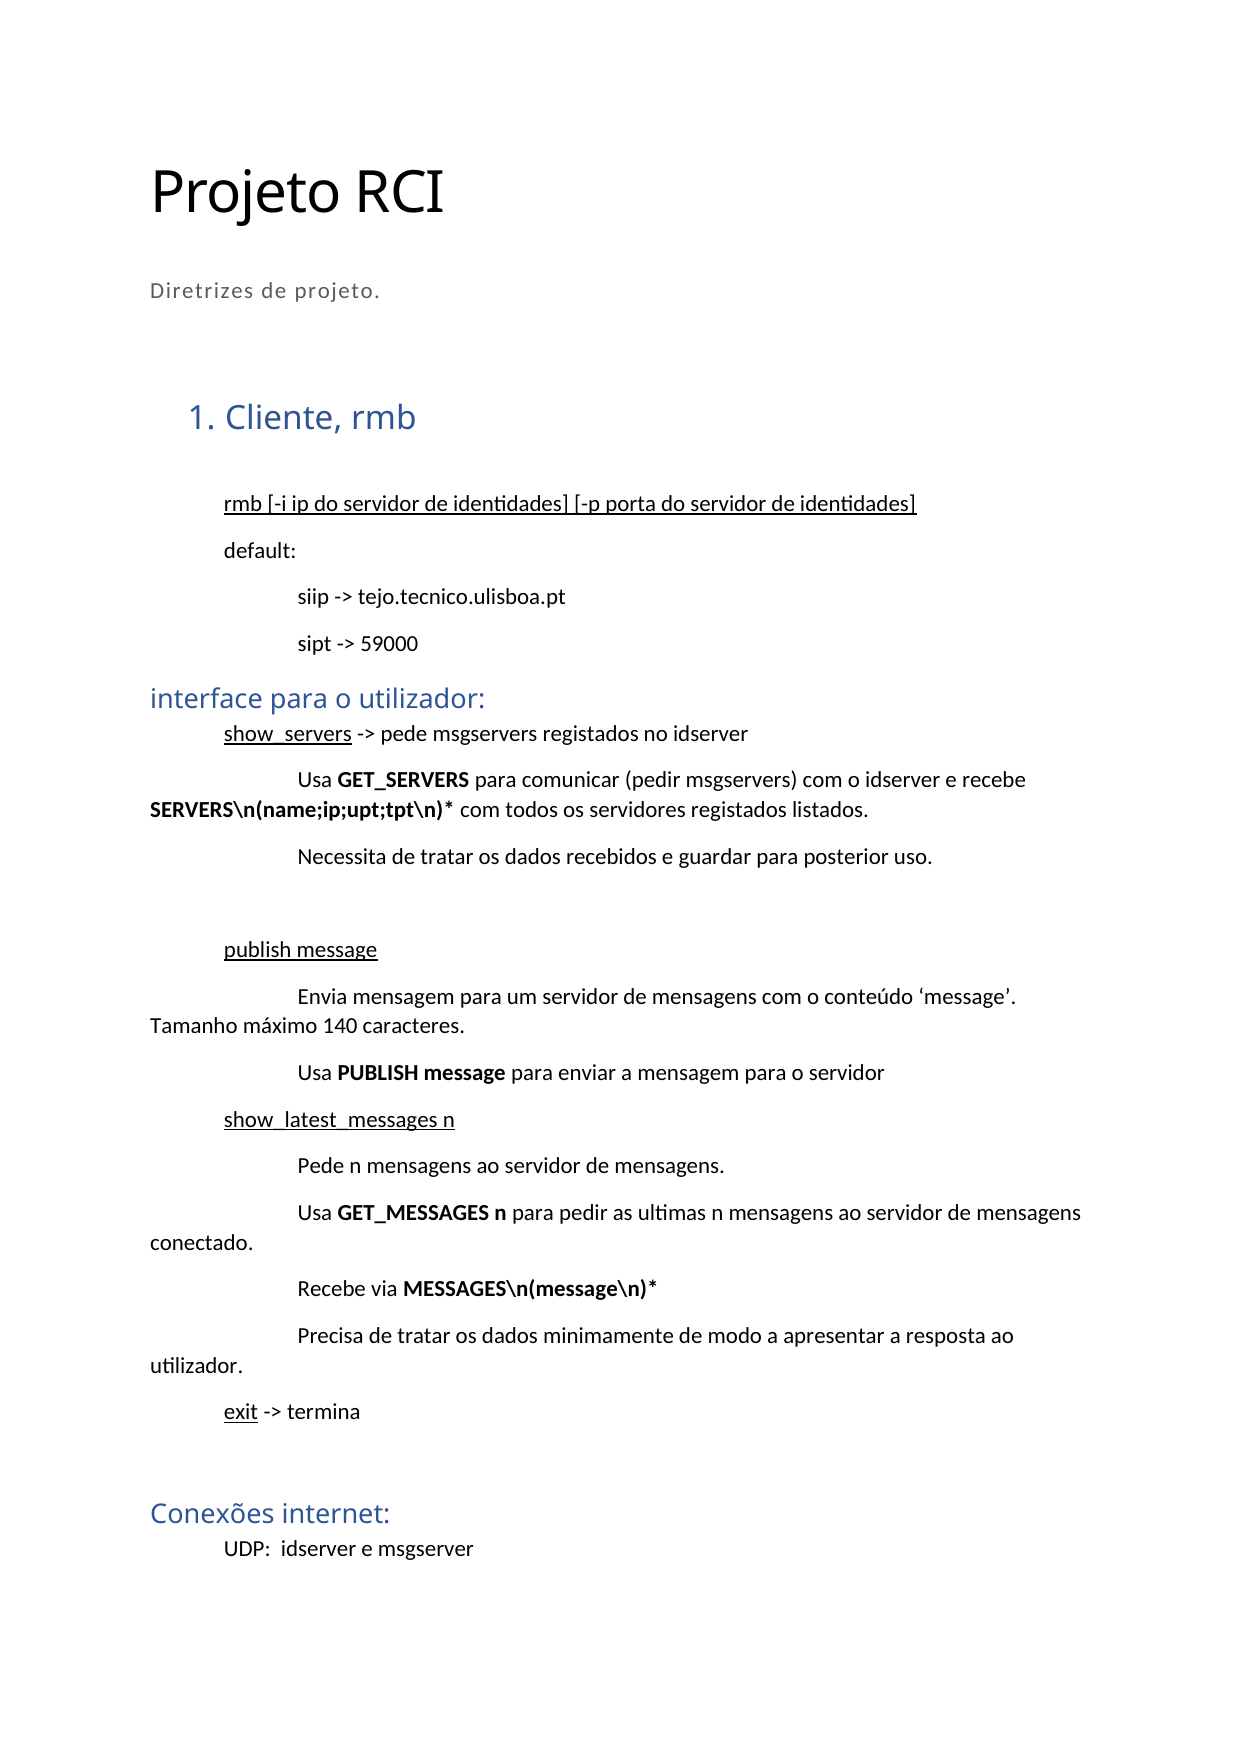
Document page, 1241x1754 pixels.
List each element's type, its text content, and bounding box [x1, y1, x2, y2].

subtitle interface para o utilizador: [150, 680, 1090, 717]
text Precisa de tratar os dados minimamente de modo a apresentar a resposta ao utilizador. [150, 1321, 1090, 1379]
text Usa GET_SERVERS para comunicar (pedir msgservers) com o idserver e recebe SERVERS\n(name;ip;upt;tpt\n)* com todos os servidores registados listados. [150, 766, 1090, 823]
subtitle Cliente, rmb [187, 394, 1090, 439]
text Usa GET_MESSAGES n para pedir as ultimas n mensagens ao servidor de mensagens conectado. [150, 1198, 1090, 1256]
subtitle Diretrizes de projeto. [150, 276, 1090, 304]
text Envia mensagem para um servidor de mensagens com o conteúdo ‘message’. Tamanho máximo 140 caracteres. [150, 982, 1090, 1040]
text exit -> termina [150, 1397, 1090, 1425]
text show_servers -> pede msgservers registados no idserver [150, 719, 1090, 747]
text show_latest_messages n [150, 1105, 1090, 1133]
text rmb [-i ip do servidor de identidades] [-p porta do servidor de identidades] [224, 489, 1090, 517]
text Necessita de tratar os dados recebidos e guardar para posterior uso. [150, 842, 1090, 870]
text Pede n mensagens ao servidor de mensagens. [150, 1151, 1090, 1179]
title Projeto RCI [150, 150, 1090, 229]
text default: [224, 536, 1090, 564]
text sipt -> 59000 [224, 629, 1090, 657]
text Recebe via MESSAGES\n(message\n)* [150, 1274, 1090, 1302]
text publish message [150, 935, 1090, 963]
subtitle Conexões internet: [150, 1495, 1090, 1532]
text UDP: idserver e msgserver [150, 1534, 1090, 1562]
text Usa PUBLISH message para enviar a mensagem para o servidor [150, 1058, 1090, 1086]
text siip -> tejo.tecnico.ulisboa.pt [224, 582, 1090, 610]
